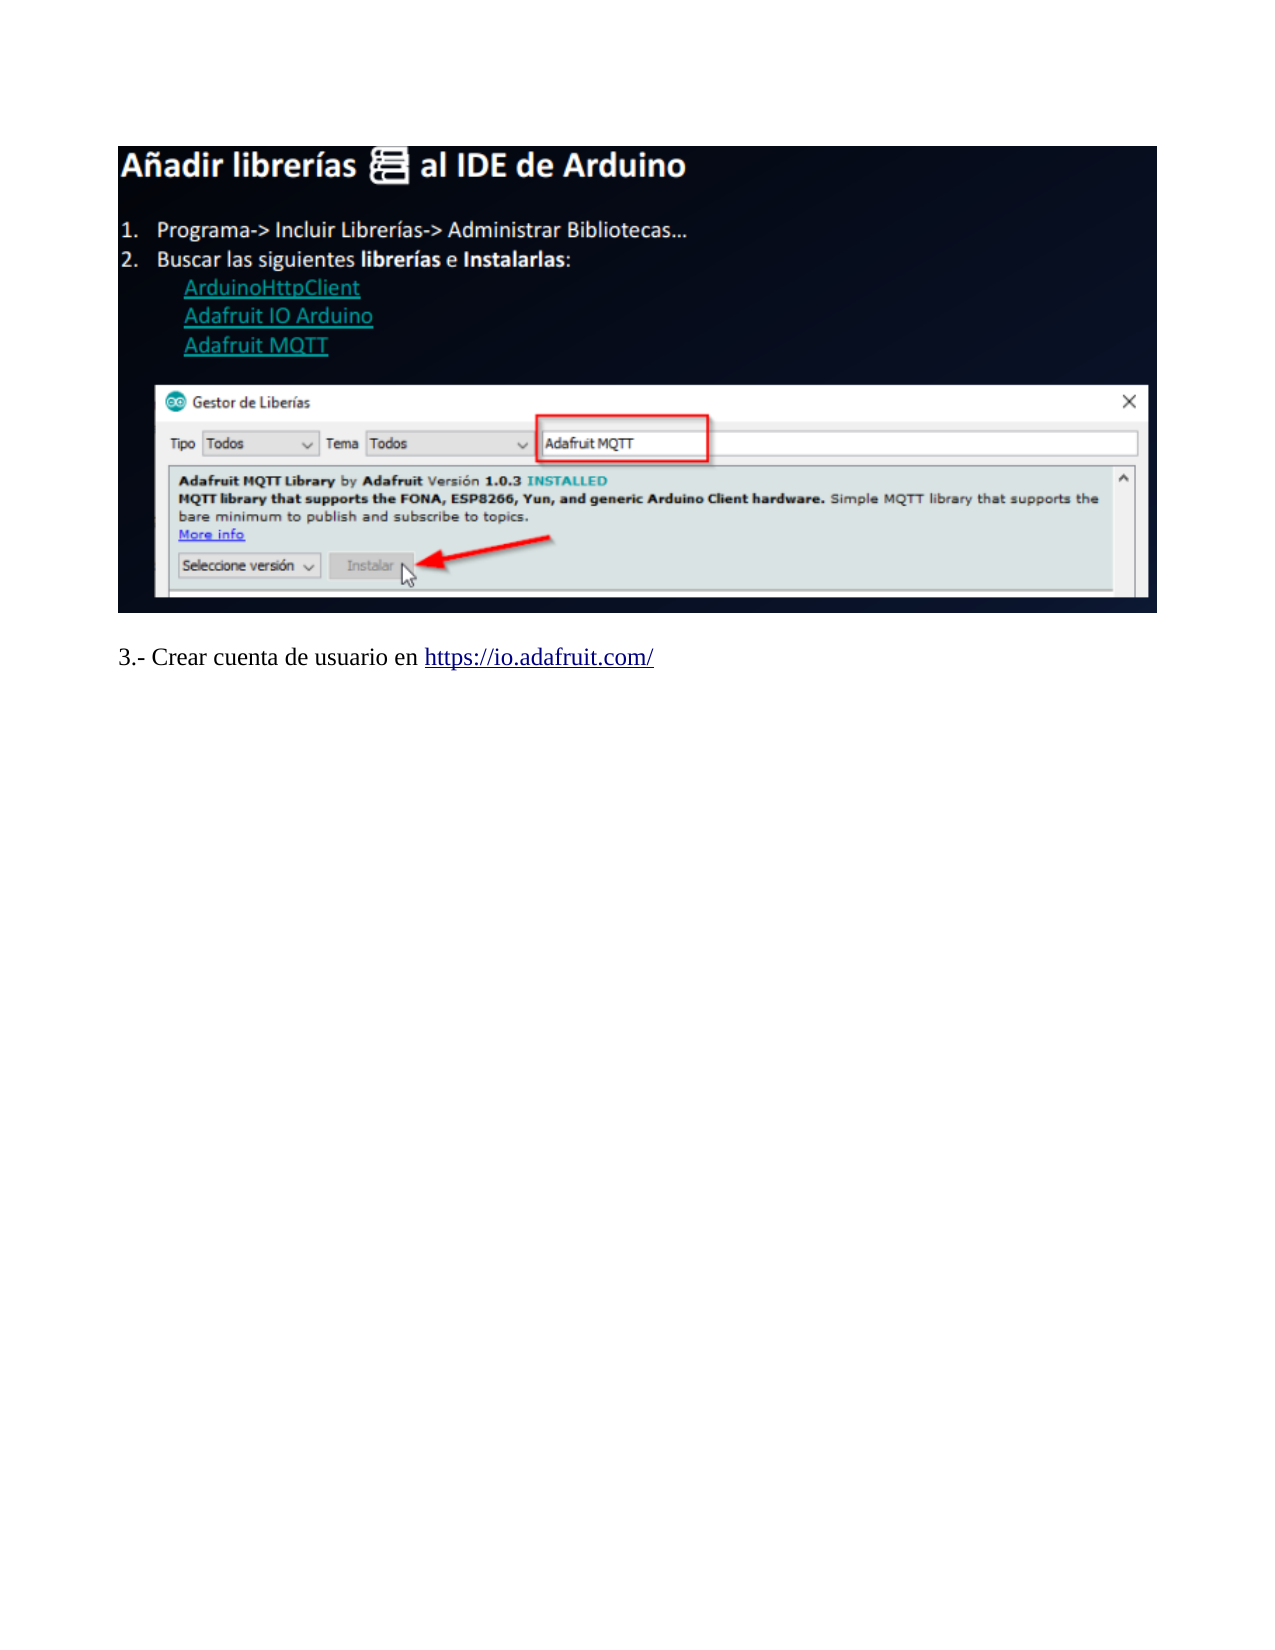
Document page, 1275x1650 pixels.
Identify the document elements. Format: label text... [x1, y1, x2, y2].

picture [118, 146, 1157, 613]
text 3.- Crear cuenta de usuario en https://io.adafruit.com/ [118, 642, 1157, 670]
